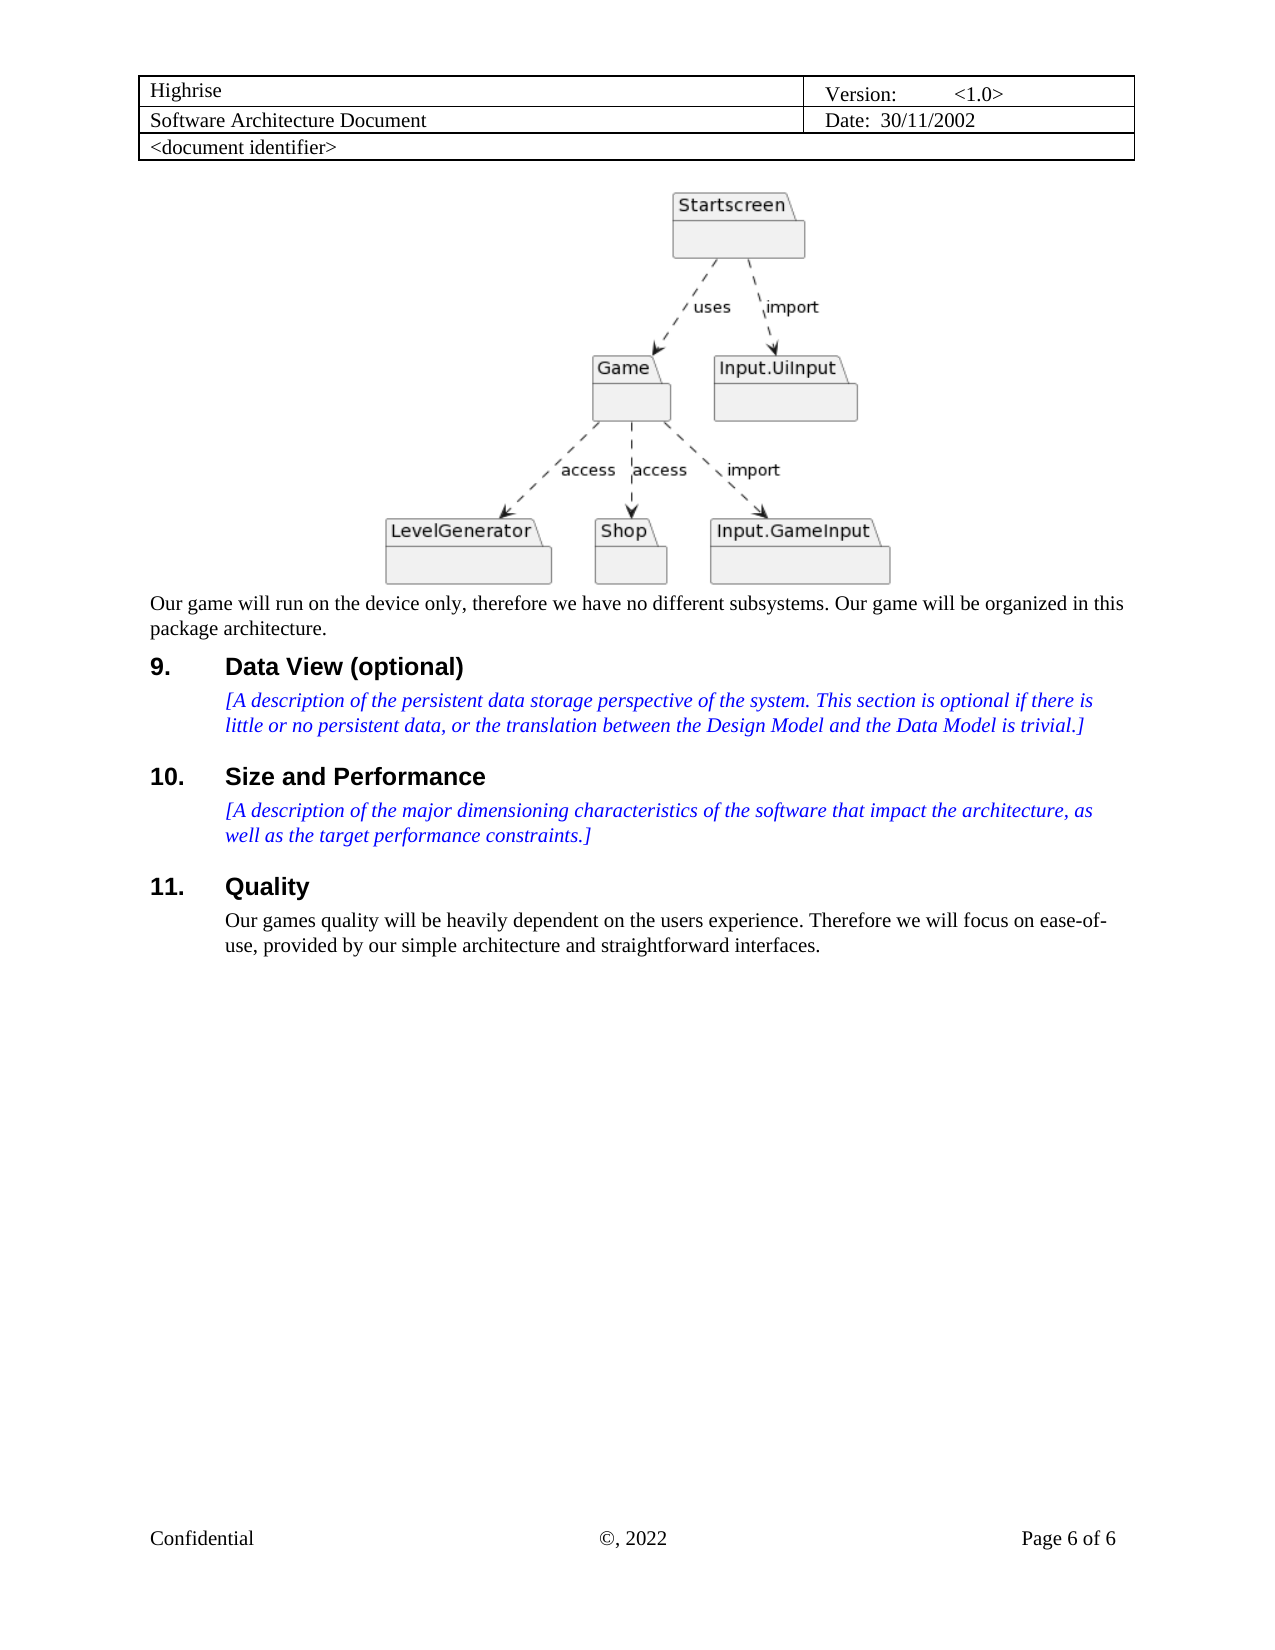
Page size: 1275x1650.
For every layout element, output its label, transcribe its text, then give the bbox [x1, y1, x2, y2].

text Our games quality will be heavily dependent on the users experience. Therefore we will focus on ease-of- use, provided by our simple architecture and straightforward interfaces. [150, 907, 1125, 957]
subtitle Data View (optional) [150, 652, 1125, 681]
subtitle Quality [150, 872, 1125, 901]
picture [378, 185, 897, 591]
text [A description of the major dimensioning characteristics of the software that impact the architecture, as well as the target performance constraints.] [225, 797, 1125, 847]
text [A description of the persistent data storage perspective of the system. This section is optional if there is little or no persistent data, or the translation between the Design Model and the Data Model is trivial.] [225, 687, 1125, 737]
text Our game will run on the device only, therefore we have no different subsystems. Our game will be organized in this package architecture. [150, 185, 1125, 639]
subtitle Size and Performance [150, 762, 1125, 791]
